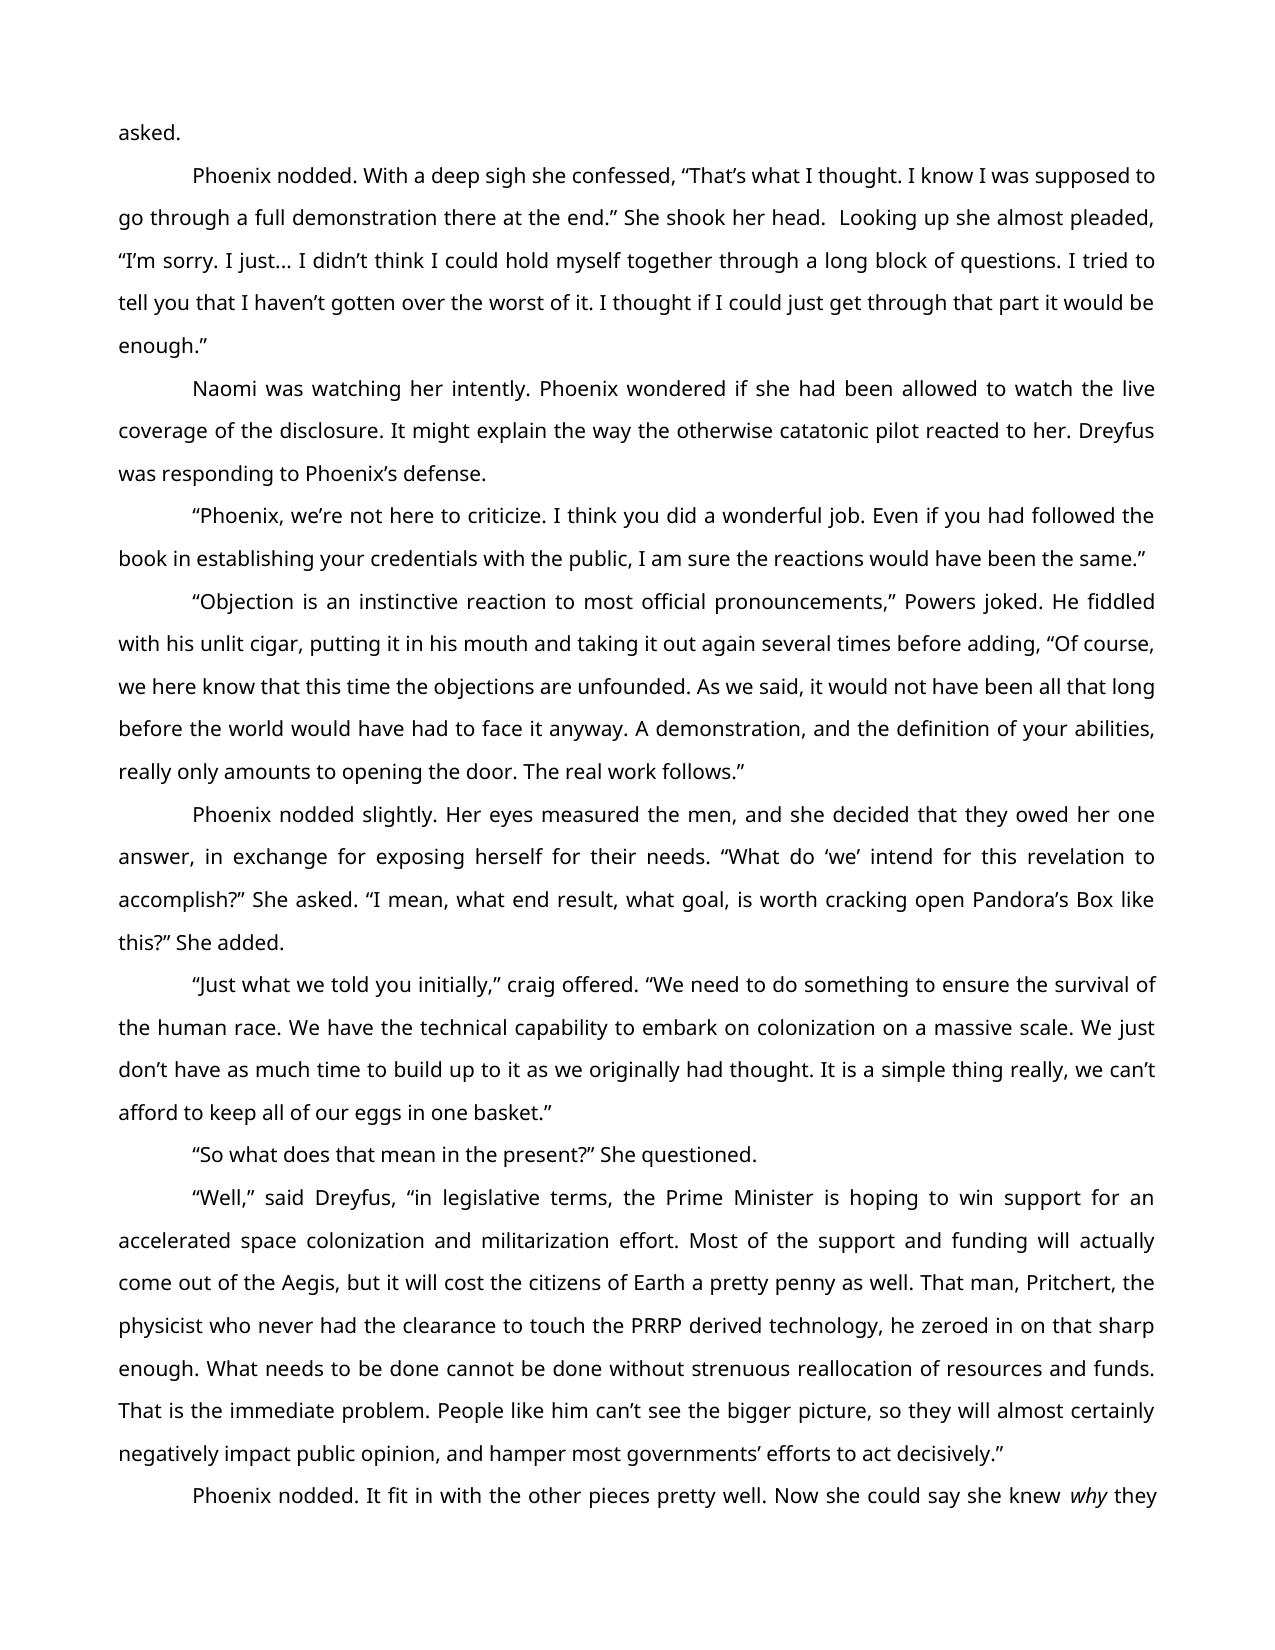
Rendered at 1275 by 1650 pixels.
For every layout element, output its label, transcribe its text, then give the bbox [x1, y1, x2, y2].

text “Well,” said Dreyfus, “in legislative terms, the Prime Minister is hoping to win support for an accelerated space colonization and militarization effort. Most of the support and funding will actually come out of the Aegis, but it will cost the citizens of Earth a pretty penny as well. That man, Pritchert, the physicist who never had the clearance to touch the PRRP derived technology, he zeroed in on that sharp enough. What needs to be done cannot be done without strenuous reallocation of resources and funds. That is the immediate problem. People like him can’t see the bigger picture, so they will almost certainly negatively impact public opinion, and hamper most governments’ efforts to act decisively.” [118, 1183, 1157, 1467]
text asked. [118, 118, 1157, 147]
text Phoenix nodded. It fit in with the other pieces pretty well. Now she could say she knew why they [118, 1481, 1157, 1510]
text “Just what we told you initially,” craig offered. “We need to do something to ensure the survival of the human race. We have the technical capability to embark on colonization on a massive scale. We just don’t have as much time to build up to it as we originally had thought. It is a simple thing really, we can’t afford to keep all of our eggs in one basket.” [118, 970, 1157, 1126]
text “Objection is an instinctive reaction to most official pronouncements,” Powers joked. He fiddled with his unlit cigar, putting it in his mouth and taking it out again several times before adding, “Of course, we here know that this time the objections are unfounded. As we said, it would not have been all that long before the world would have had to face it anyway. A demonstration, and the definition of your abilities, really only amounts to opening the door. The real work follows.” [118, 587, 1157, 786]
text Phoenix nodded. With a deep sigh she confessed, “That’s what I thought. I know I was supposed to go through a full demonstration there at the end.” She shook her head. Looking up she almost pleaded, “I’m sorry. I just... I didn’t think I could hold myself together through a long block of questions. I tried to tell you that I haven’t gotten over the worst of it. I thought if I could just get through that part it would be enough.” [118, 161, 1157, 359]
text “So what does that mean in the present?” She questioned. [118, 1141, 1157, 1169]
text “Phoenix, we’re not here to criticize. I think you did a wonderful job. Even if you had followed the book in establishing your credentials with the public, I am sure the reactions would have been the same.” [118, 502, 1157, 573]
text Naomi was watching her intently. Phoenix wondered if she had been allowed to watch the live coverage of the disclosure. It might explain the way the otherwise catatonic pilot reacted to her. Dreyfus was responding to Phoenix’s defense. [118, 374, 1157, 487]
text Phoenix nodded slightly. Her eyes measured the men, and she decided that they owed her one answer, in exchange for exposing herself for their needs. “What do ‘we’ intend for this revelation to accomplish?” She asked. “I mean, what end result, what goal, is worth cracking open Pandora’s Box like this?” She added. [118, 800, 1157, 956]
